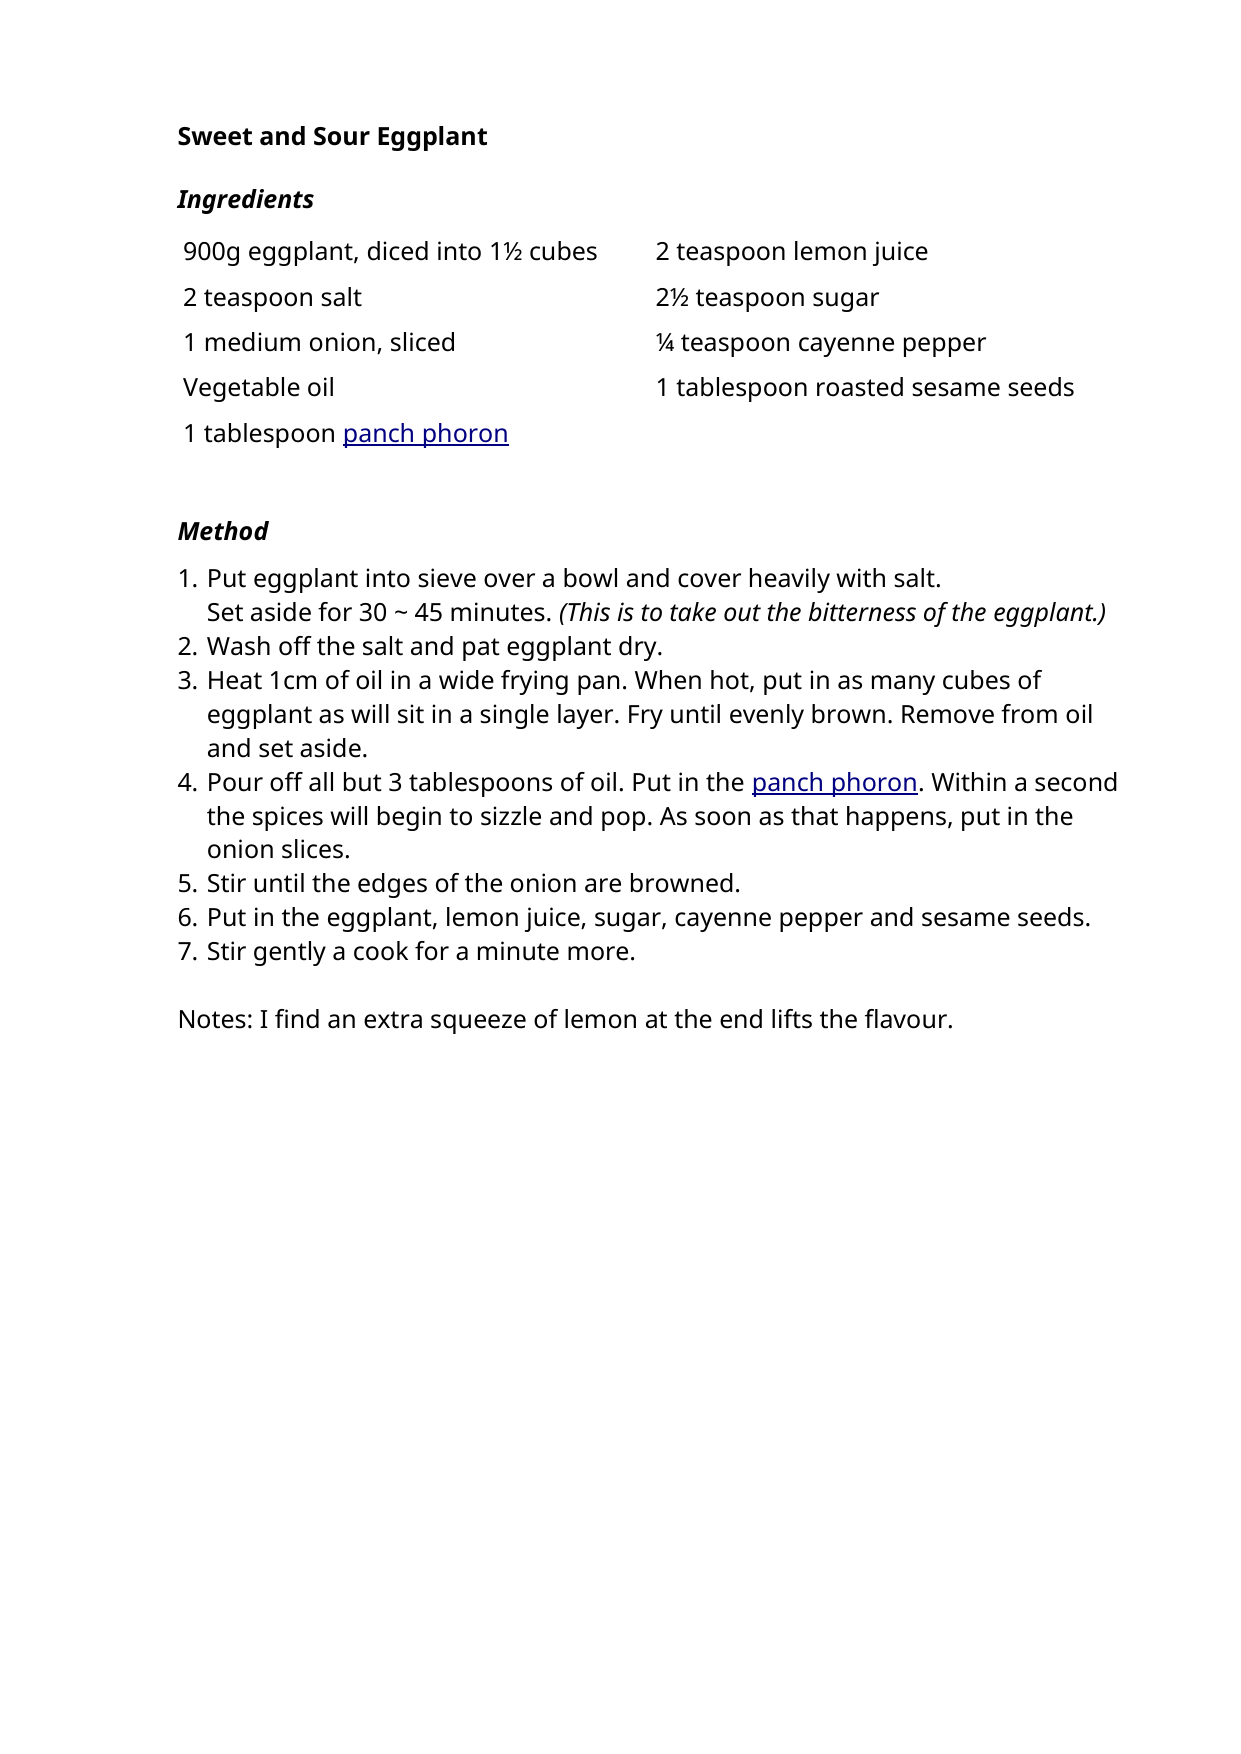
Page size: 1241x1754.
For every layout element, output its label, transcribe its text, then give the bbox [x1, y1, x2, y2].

table_cell 1 tablespoon roasted sesame seeds [650, 364, 1122, 410]
subtitle Method [177, 514, 1122, 548]
list Put eggplant into sieve over a bowl and cover heavily with salt. Set aside for 30 ~ 45 minutes. (This is to take out the bitterness of the eggplant.) [177, 561, 1122, 628]
subtitle Ingredients [177, 182, 1122, 216]
table_header 900g eggplant, diced into 1½ cubes [177, 228, 649, 273]
list Pour off all but 3 tablespoons of oil. Put in the panch phoron. Within a second the spices will begin to sizzle and pop. As soon as that happens, put in the onion slices. [177, 764, 1122, 866]
list Wash off the salt and pat eggplant dry. [177, 628, 1122, 662]
table_cell 1 medium onion, sliced [177, 319, 649, 364]
table_cell 2 teaspoon salt [177, 274, 649, 319]
table_cell 2½ teaspoon sugar [650, 274, 1122, 319]
list Heat 1cm of oil in a wide frying pan. When hot, put in as many cubes of eggplant as will sit in a single layer. Fry until evenly brown. Remove from oil and set aside. [177, 662, 1122, 764]
text Notes: I find an extra squeeze of lemon at the end lifts the flavour. [177, 1002, 1122, 1036]
list Stir gently a cook for a minute more. [177, 934, 1122, 968]
table_cell Vegetable oil [177, 364, 649, 410]
list Stir until the edges of the onion are browned. [177, 866, 1122, 900]
table_cell ¼ teaspoon cayenne pepper [650, 319, 1122, 364]
table_cell [650, 410, 1122, 455]
table_header 2 teaspoon lemon juice [650, 228, 1122, 273]
table_cell 1 tablespoon panch phoron [177, 410, 649, 455]
list Put in the eggplant, lemon juice, sugar, cayenne pepper and sesame seeds. [177, 900, 1122, 934]
